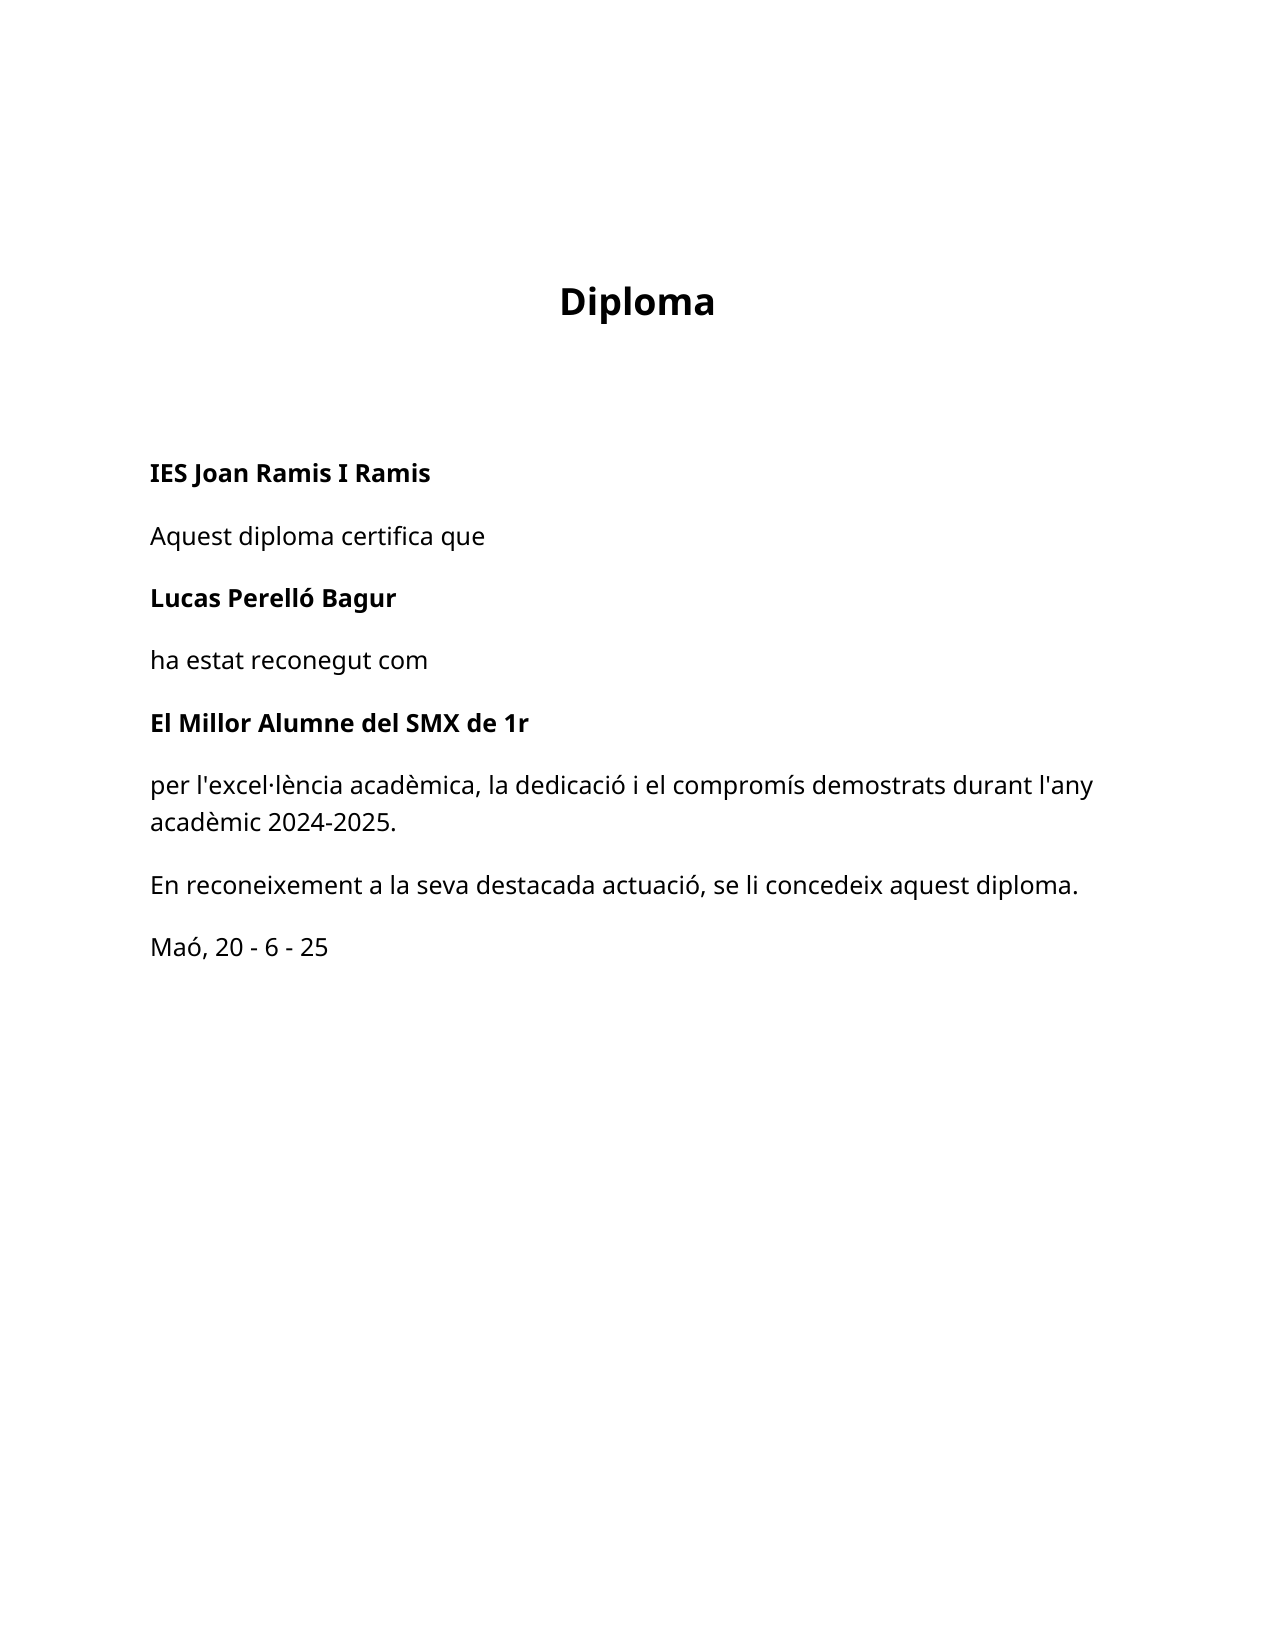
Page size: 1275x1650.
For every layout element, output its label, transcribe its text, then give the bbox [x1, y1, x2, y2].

text IES Joan Ramis I Ramis [150, 456, 1125, 490]
text per l'excel·lència acadèmica, la dedicació i el compromís demostrats durant l'any acadèmic 2024-2025. [150, 768, 1125, 839]
text Aquest diploma certifica que [150, 518, 1125, 552]
text Maó, 20 - 6 - 25 [150, 930, 1125, 964]
text Lucas Perelló Bagur [150, 581, 1125, 614]
text ha estat reconegut com [150, 643, 1125, 677]
text El Millor Alumne del SMX de 1r [150, 705, 1125, 739]
text En reconeixement a la seva destacada actuació, se li concedeix aquest diploma. [150, 867, 1125, 902]
text Diploma [150, 275, 1125, 326]
